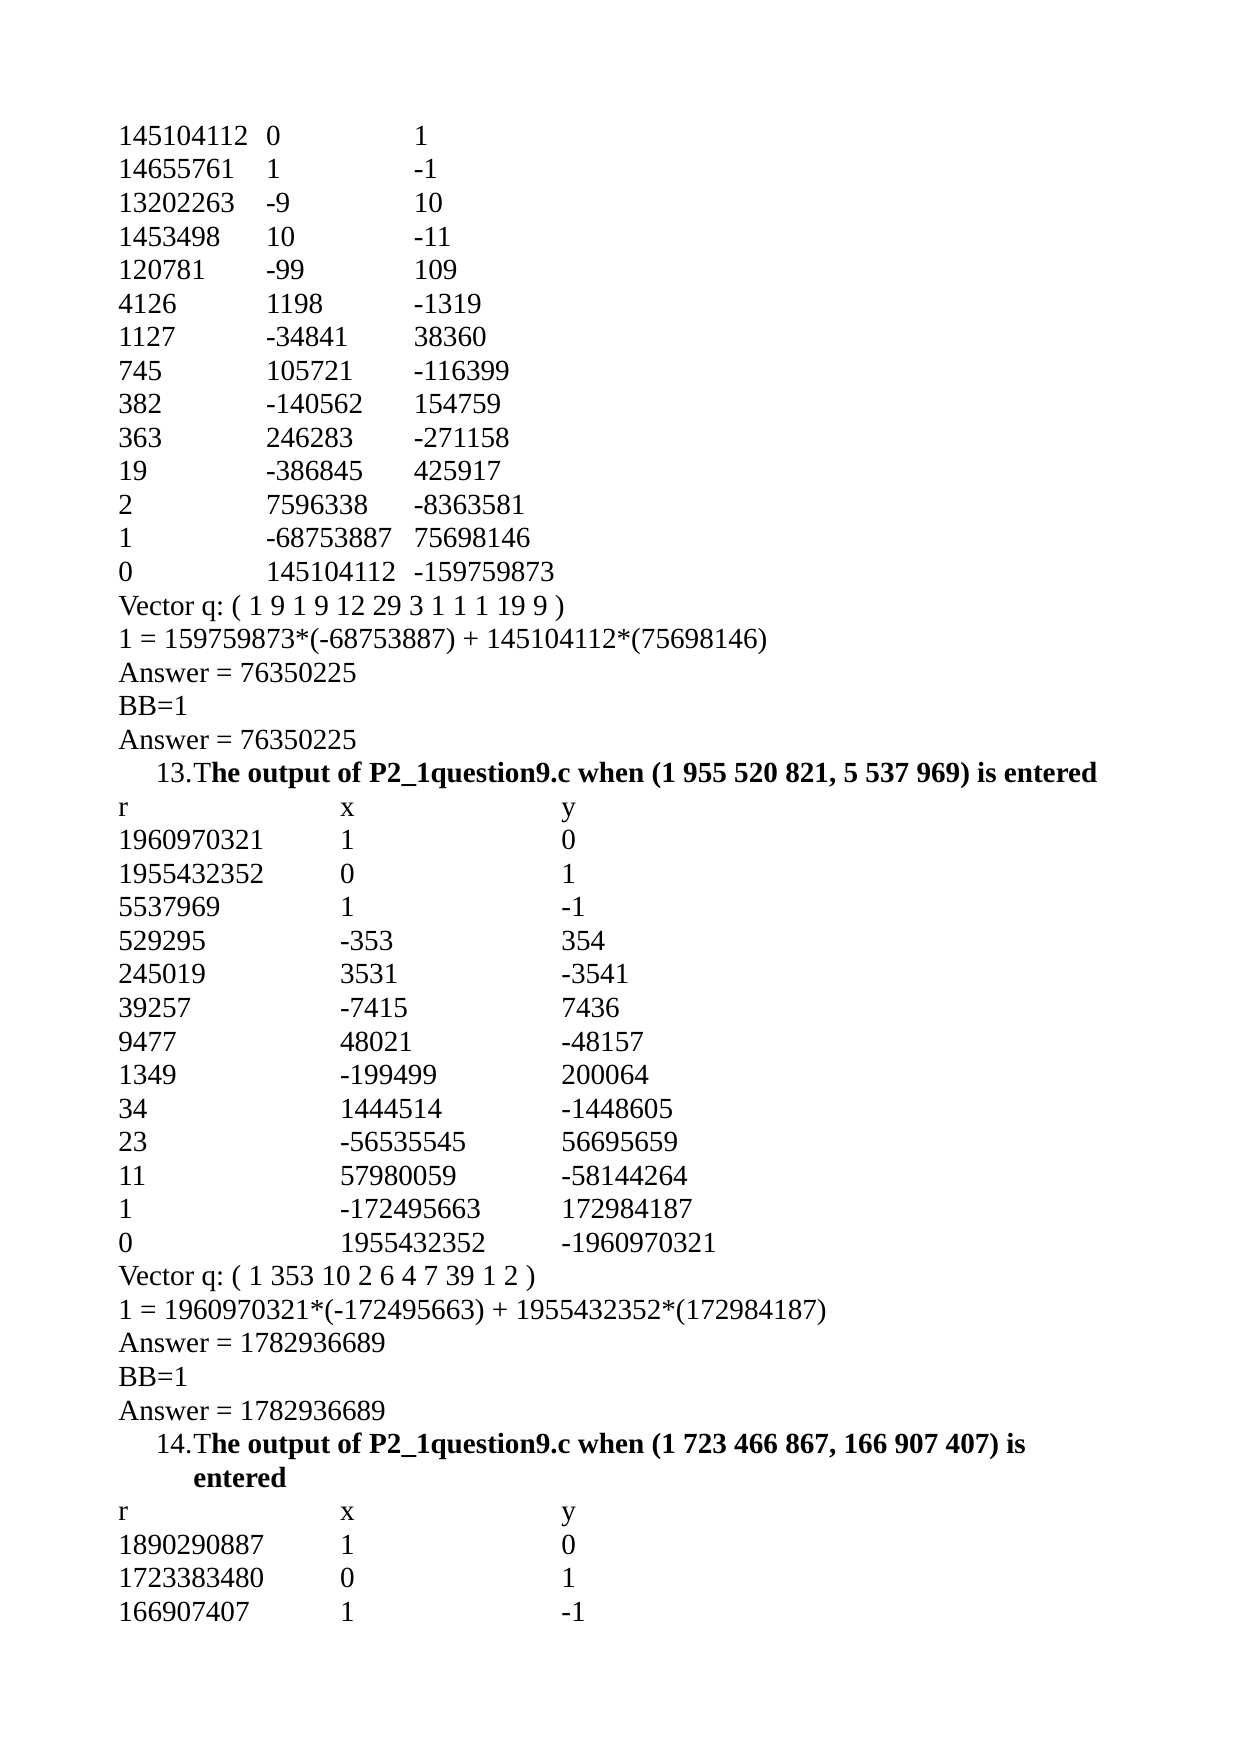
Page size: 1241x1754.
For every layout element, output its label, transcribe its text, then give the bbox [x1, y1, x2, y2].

text 23 -56535545 56695659 [118, 1124, 1122, 1158]
text 166907407 1 -1 [118, 1594, 1122, 1627]
text 363 246283 -271158 [118, 420, 1122, 453]
list The output of P2_1question9.c when (1 723 466 867, 166 907 407) is entered [156, 1426, 1122, 1493]
text 1960970321 1 0 [118, 822, 1122, 856]
text Answer = 76350225 [118, 655, 1122, 688]
text 9477 48021 -48157 [118, 1024, 1122, 1057]
text 14655761 1 -1 [118, 152, 1122, 185]
text Answer = 1782936689 [118, 1326, 1122, 1359]
text Vector q: ( 1 353 10 2 6 4 7 39 1 2 ) [118, 1258, 1122, 1292]
text 19 -386845 425917 [118, 453, 1122, 487]
list The output of P2_1question9.c when (1 955 520 821, 5 537 969) is entered [156, 755, 1122, 789]
text BB=1 [118, 688, 1122, 722]
text r x y [118, 1493, 1122, 1527]
text 529295 -353 354 [118, 923, 1122, 957]
text 13202263 -9 10 [118, 185, 1122, 219]
text 1 = 1960970321*(-172495663) + 1955432352*(172984187) [118, 1292, 1122, 1326]
text 1890290887 1 0 [118, 1527, 1122, 1560]
text Answer = 76350225 [118, 722, 1122, 755]
text Vector q: ( 1 9 1 9 12 29 3 1 1 1 19 9 ) [118, 588, 1122, 621]
text Answer = 1782936689 [118, 1393, 1122, 1426]
text 245019 3531 -3541 [118, 957, 1122, 990]
text 382 -140562 154759 [118, 386, 1122, 420]
text 4126 1198 -1319 [118, 286, 1122, 319]
text 2 7596338 -8363581 [118, 487, 1122, 521]
text r x y [118, 789, 1122, 822]
text 1723383480 0 1 [118, 1560, 1122, 1594]
text 1 -68753887 75698146 [118, 521, 1122, 554]
text 5537969 1 -1 [118, 889, 1122, 923]
text 1 -172495663 172984187 [118, 1191, 1122, 1225]
text 1127 -34841 38360 [118, 319, 1122, 353]
text 745 105721 -116399 [118, 353, 1122, 386]
text 39257 -7415 7436 [118, 990, 1122, 1024]
text 34 1444514 -1448605 [118, 1091, 1122, 1124]
text 11 57980059 -58144264 [118, 1158, 1122, 1191]
text 0 1955432352 -1960970321 [118, 1225, 1122, 1258]
text 1349 -199499 200064 [118, 1057, 1122, 1091]
text 1 = 159759873*(-68753887) + 145104112*(75698146) [118, 621, 1122, 655]
text 120781 -99 109 [118, 252, 1122, 286]
text 0 145104112 -159759873 [118, 554, 1122, 588]
text 145104112 0 1 [118, 118, 1122, 152]
text 1453498 10 -11 [118, 219, 1122, 252]
text 1955432352 0 1 [118, 856, 1122, 889]
text BB=1 [118, 1359, 1122, 1393]
